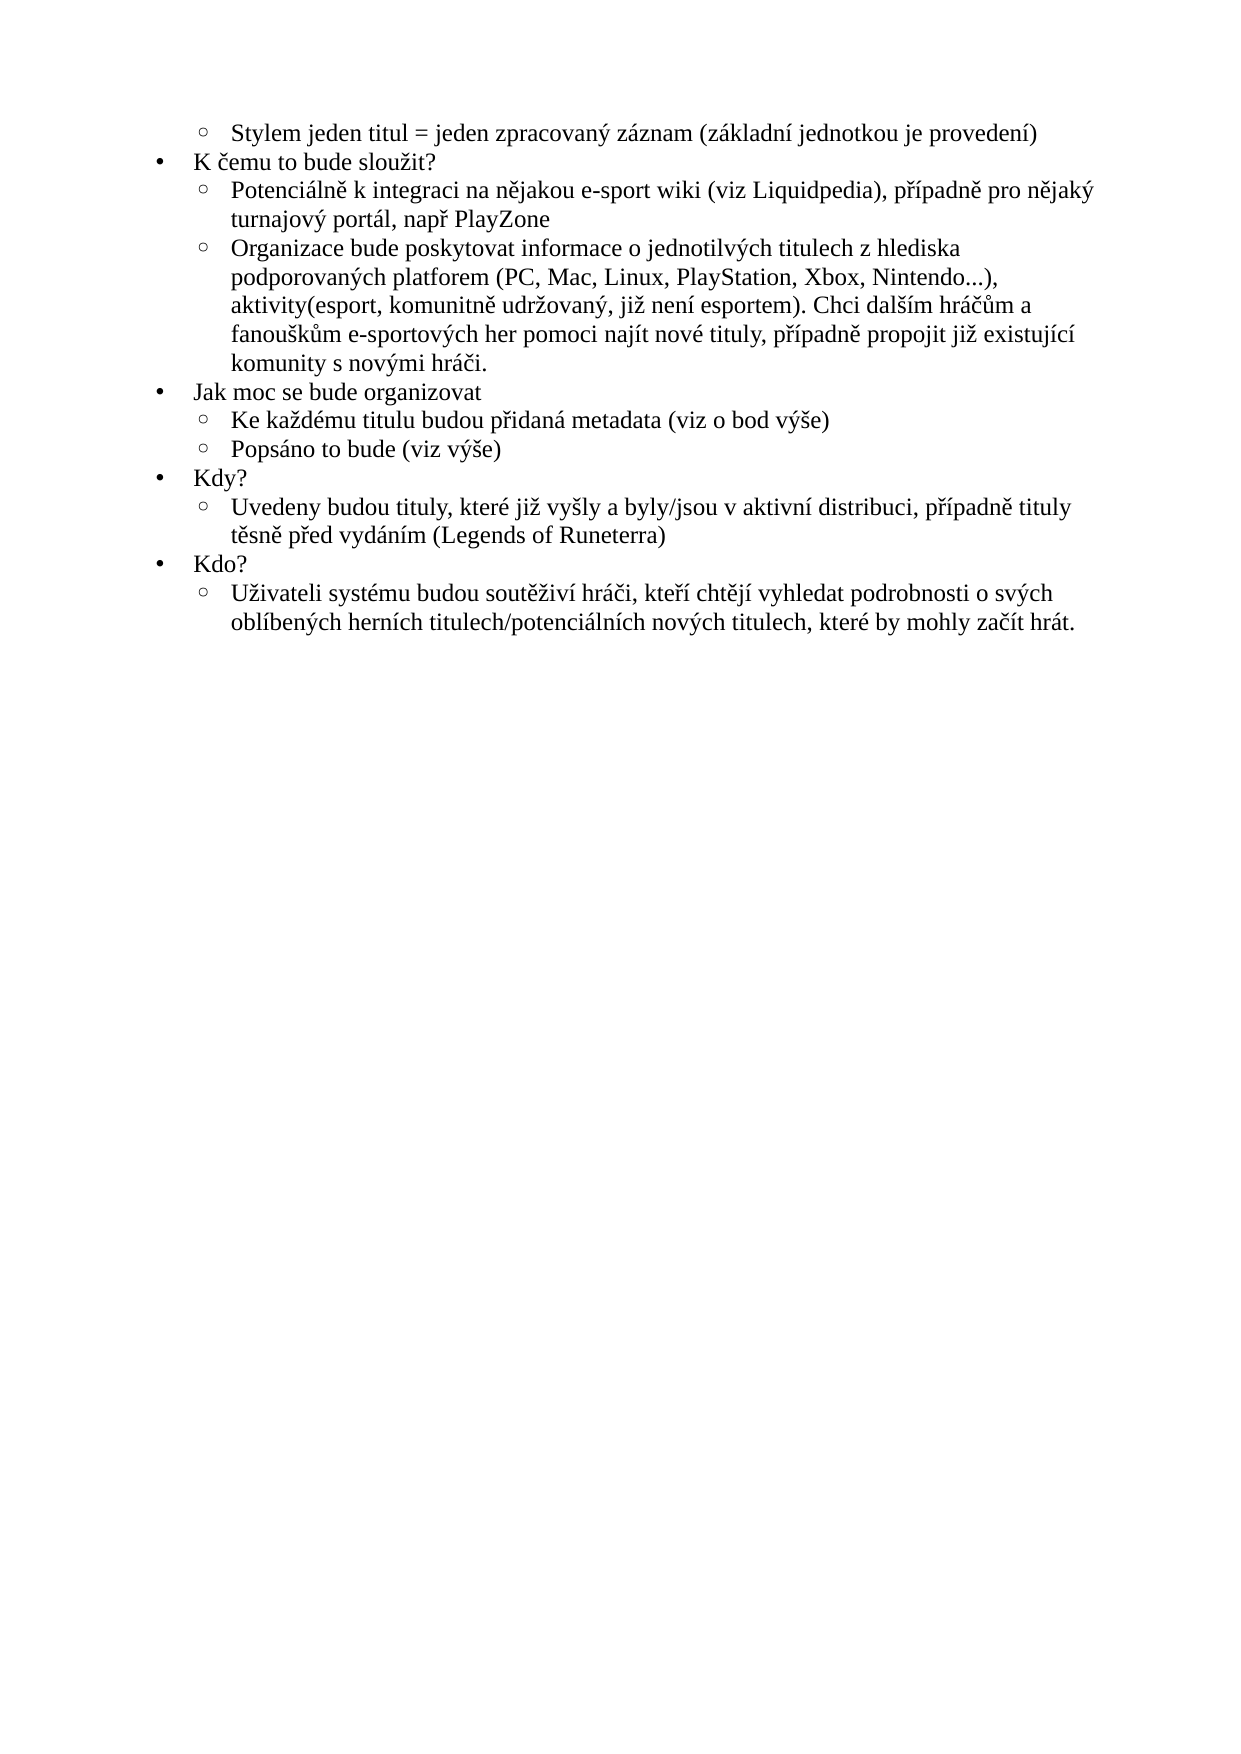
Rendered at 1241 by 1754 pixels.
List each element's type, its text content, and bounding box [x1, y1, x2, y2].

list K čemu to bude sloužit? [156, 147, 1122, 176]
list Potenciálně k integraci na nějakou e-sport wiki (viz Liquidpedia), případně pro nějaký turnajový portál, např PlayZone [193, 176, 1122, 233]
list Popsáno to bude (viz výše) [193, 434, 1122, 463]
list Jak moc se bude organizovat [156, 377, 1122, 406]
list Ke každému titulu budou přidaná metadata (viz o bod výše) [193, 406, 1122, 434]
list Uživateli systému budou soutěživí hráči, kteří chtějí vyhledat podrobnosti o svých oblíbených herních titulech/potenciálních nových titulech, které by mohly začít hrát. [193, 578, 1122, 636]
list Organizace bude poskytovat informace o jednotilvých titulech z hlediska podporovaných platforem (PC, Mac, Linux, PlayStation, Xbox, Nintendo...), aktivity(esport, komunitně udržovaný, již není esportem). Chci dalším hráčům a fanouškům e-sportových her pomoci najít nové tituly, případně propojit již existující komunity s novými hráči. [193, 233, 1122, 377]
list Kdo? [156, 549, 1122, 578]
list Uvedeny budou tituly, které již vyšly a byly/jsou v aktivní distribuci, případně tituly těsně před vydáním (Legends of Runeterra) [193, 492, 1122, 549]
list Kdy? [156, 463, 1122, 492]
list Stylem jeden titul = jeden zpracovaný záznam (základní jednotkou je provedení) [193, 118, 1122, 147]
